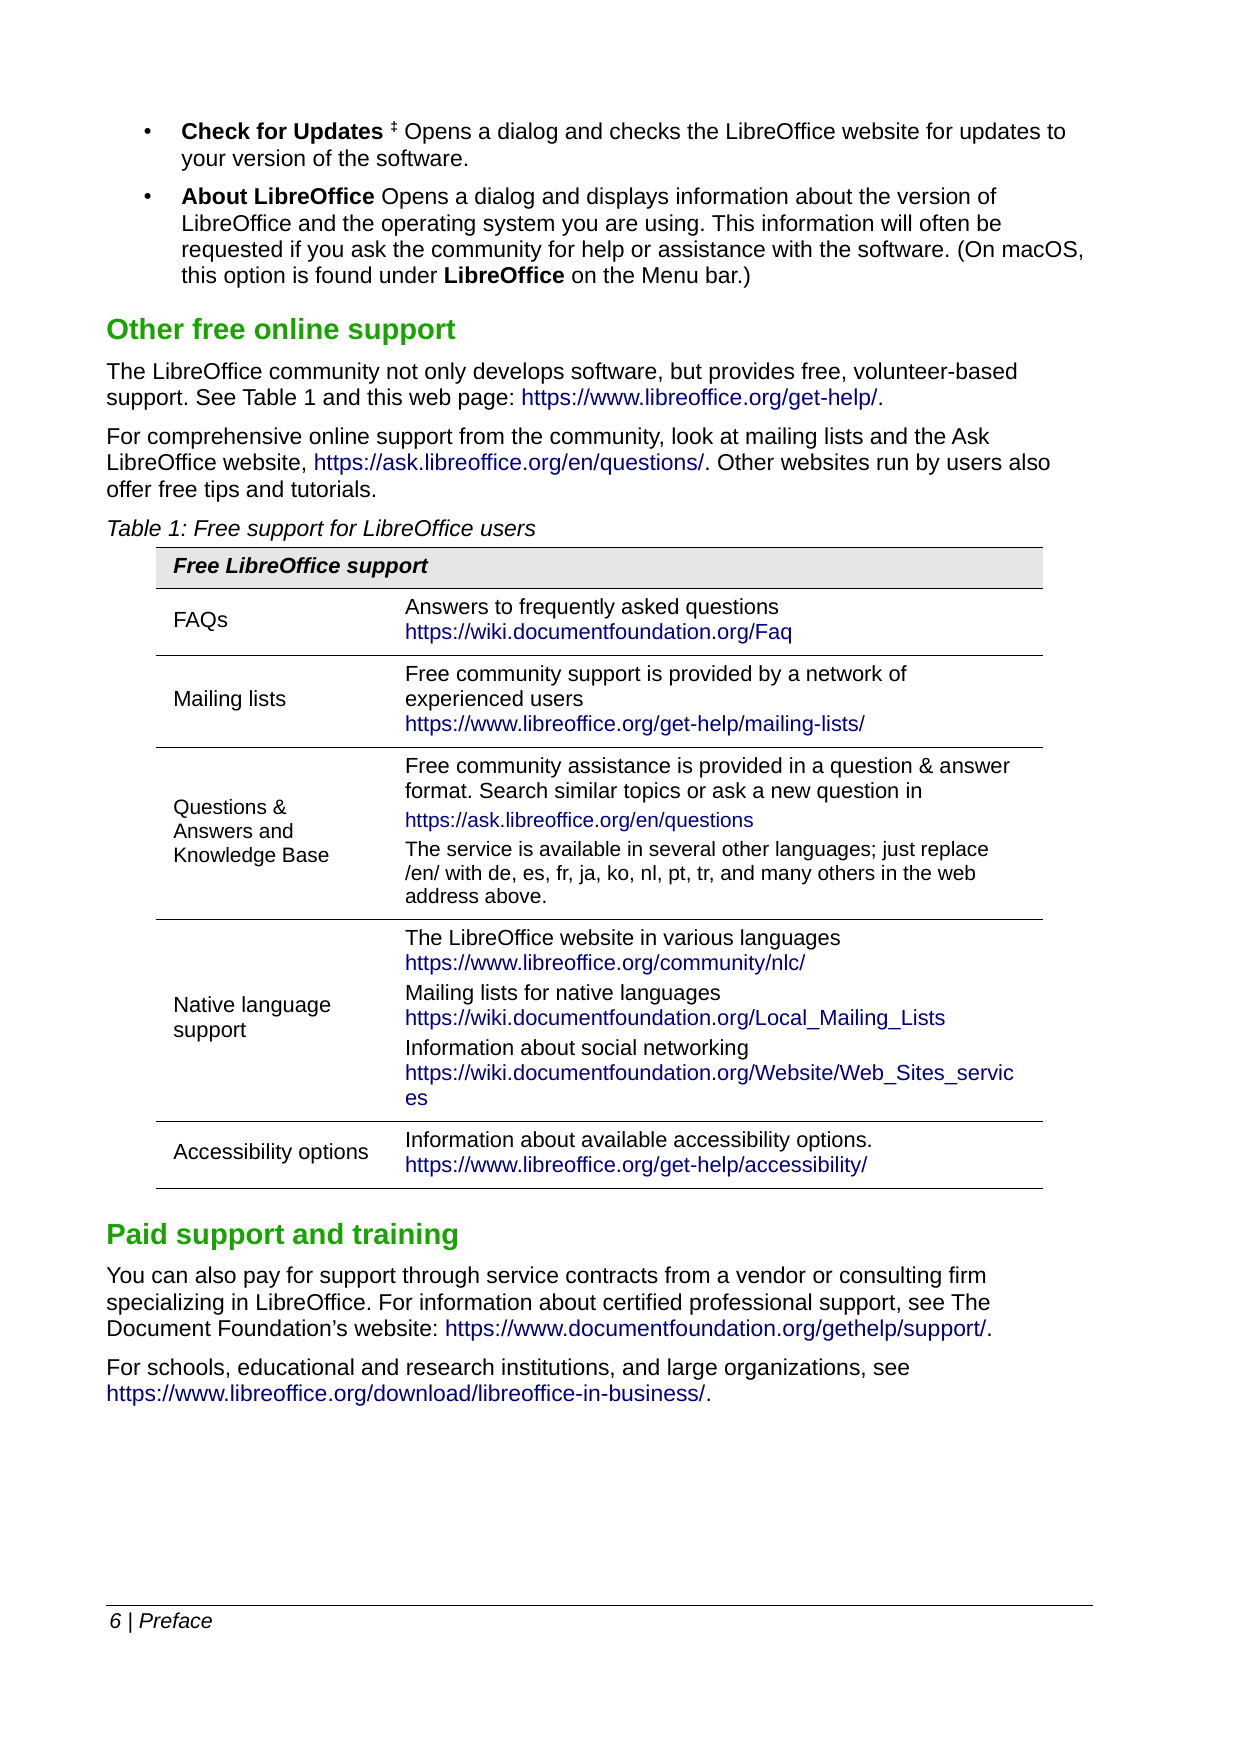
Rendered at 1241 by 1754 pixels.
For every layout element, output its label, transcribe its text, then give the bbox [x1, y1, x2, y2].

text You can also pay for support through service contracts from a vendor or consulting firm specializing in LibreOffice. For information about certified professional support, see The Document Foundation’s website: https://www.documentfoundation.org/gethelp/support/. [106, 1262, 1093, 1341]
table_cell Free community support is provided by a network of experienced users https://www.libreoffice.org/get-help/mailing-lists/ [387, 656, 1043, 747]
table_cell FAQs [156, 589, 387, 655]
table_cell Questions & Answers and Knowledge Base [156, 748, 387, 919]
table_cell Answers to frequently asked questions https://wiki.documentfoundation.org/Faq [387, 589, 1043, 655]
text The LibreOffice community not only develops software, but provides free, volunteer-based support. See Table 1 and this web page: https://www.libreoffice.org/get-help/. [106, 358, 1093, 410]
table_cell Information about available accessibility options. https://www.libreoffice.org/get-help/accessibility/ [387, 1122, 1043, 1187]
list About LibreOffice Opens a dialog and displays information about the version of LibreOffice and the operating system you are using. This information will often be requested if you ask the community for help or assistance with the software. (On macOS, this option is found under LibreOffice on the Menu bar.) [144, 183, 1093, 289]
text For schools, educational and research institutions, and large organizations, see https://www.libreoffice.org/download/libreoffice-in-business/. [106, 1354, 1093, 1407]
subtitle Other free online support [106, 312, 1093, 346]
table_cell Native language support [156, 920, 387, 1121]
subtitle Paid support and training [106, 1217, 1093, 1251]
text For comprehensive online support from the community, look at mailing lists and the Ask LibreOffice website, https://ask.libreoffice.org/en/questions/. Other websites run by users also offer free tips and tutorials. [106, 423, 1093, 502]
table_cell Accessibility options [156, 1122, 387, 1187]
table_cell The LibreOffice website in various languages https://www.libreoffice.org/community/nlc/ Mailing lists for native languages https://wiki.documentfoundation.org/Local_Mailing_Lists Information about social networking https://wiki.documentfoundation.org/Website/Web_Sites_services [387, 920, 1043, 1121]
text Table 1: Free support for LibreOffice users [106, 514, 1093, 541]
table_cell Mailing lists [156, 656, 387, 747]
list Check for Updates ‡ Opens a dialog and checks the LibreOffice website for updates to your version of the software. [144, 118, 1093, 171]
table_header Free LibreOffice support [156, 548, 1043, 588]
table_cell Free community assistance is provided in a question & answer format. Search similar topics or ask a new question in https://ask.libreoffice.org/en/questions The service is available in several other languages; just replace /en/ with de, es, fr, ja, ko, nl, pt, tr, and many others in the web address above. [387, 748, 1043, 919]
